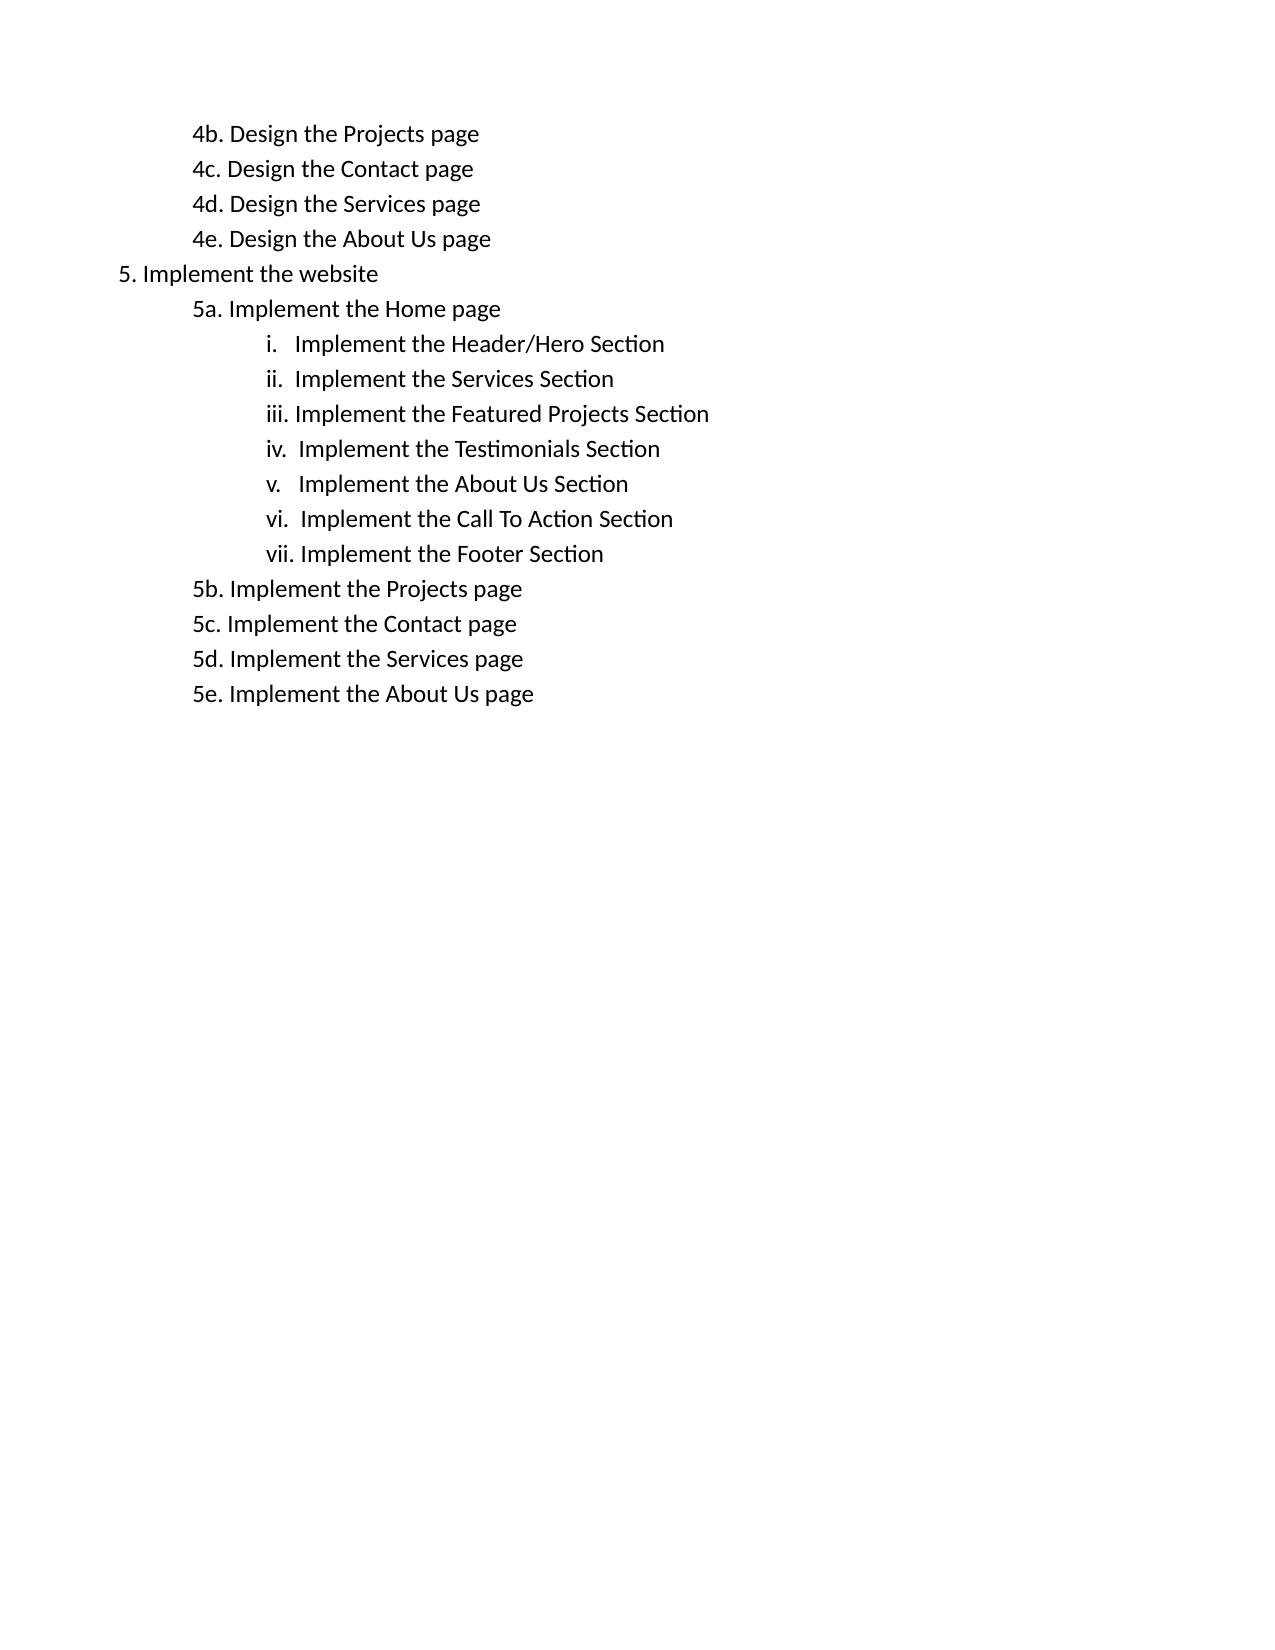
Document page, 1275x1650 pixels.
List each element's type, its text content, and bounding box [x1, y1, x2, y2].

text 5b. Implement the Projects page [118, 573, 1157, 604]
text i. Implement the Header/Hero Section [118, 328, 1157, 359]
text vii. Implement the Footer Section [118, 538, 1157, 569]
text 5. Implement the website [118, 258, 1157, 289]
text 4d. Design the Services page [118, 188, 1157, 219]
text 4b. Design the Projects page [118, 118, 1157, 149]
text 5e. Implement the About Us page [118, 678, 1157, 709]
text 4c. Design the Contact page [118, 153, 1157, 184]
text iii. Implement the Featured Projects Section [118, 398, 1157, 429]
text v. Implement the About Us Section [118, 468, 1157, 499]
text 5d. Implement the Services page [118, 643, 1157, 674]
text 4e. Design the About Us page [118, 223, 1157, 254]
text ii. Implement the Services Section [118, 363, 1157, 394]
text vi. Implement the Call To Action Section [118, 503, 1157, 534]
text 5c. Implement the Contact page [118, 608, 1157, 639]
text iv. Implement the Testimonials Section [118, 433, 1157, 464]
text 5a. Implement the Home page [118, 293, 1157, 324]
